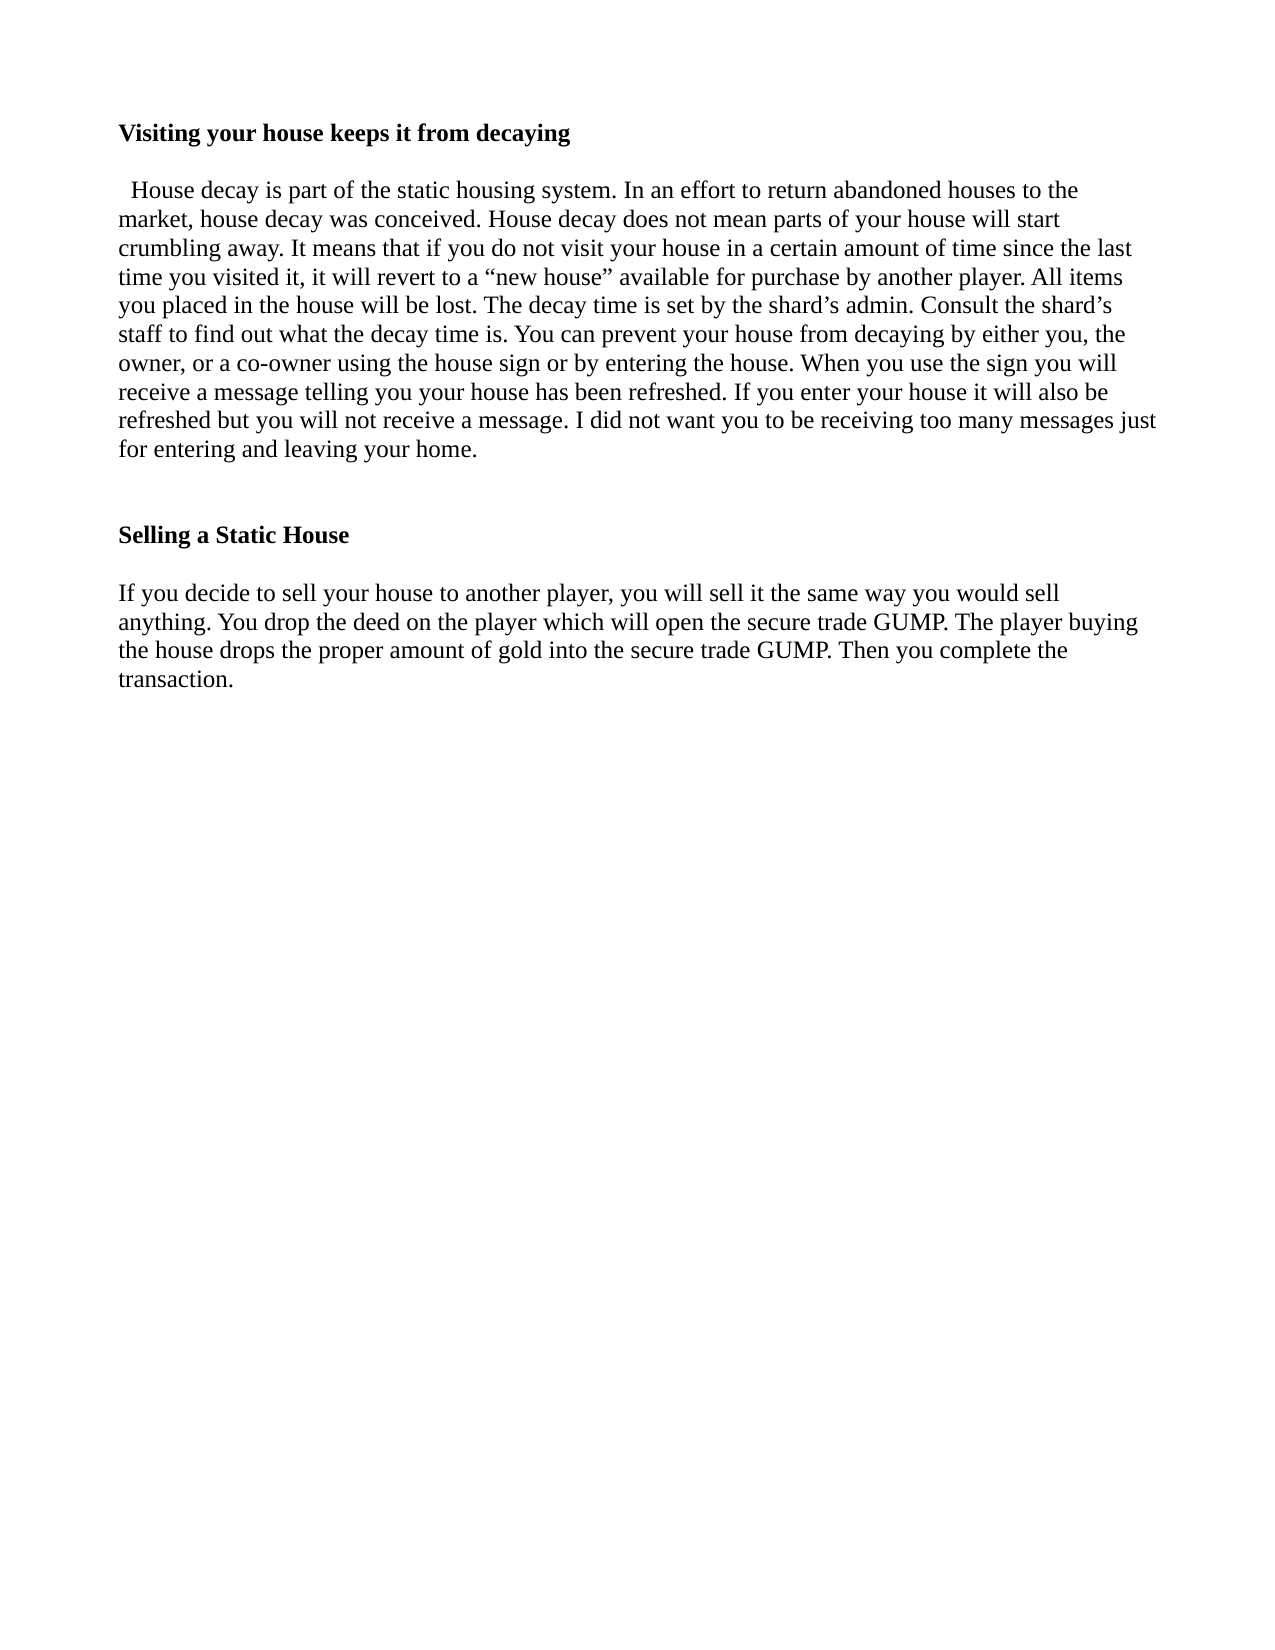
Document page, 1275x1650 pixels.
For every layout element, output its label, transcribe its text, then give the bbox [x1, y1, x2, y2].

text Selling a Static House [118, 521, 1157, 549]
text If you decide to sell your house to another player, you will sell it the same way you would sell anything. You drop the deed on the player which will open the secure trade GUMP. The player buying the house drops the proper amount of gold into the secure trade GUMP. Then you complete the transaction. [118, 578, 1157, 693]
text Visiting your house keeps it from decaying [118, 118, 1157, 147]
text House decay is part of the static housing system. In an effort to return abandoned houses to the market, house decay was conceived. House decay does not mean parts of your house will start crumbling away. It means that if you do not visit your house in a certain amount of time since the last time you visited it, it will revert to a “new house” available for purchase by another player. All items you placed in the house will be lost. The decay time is set by the shard’s admin. Consult the shard’s staff to find out what the decay time is. You can prevent your house from decaying by either you, the owner, or a co-owner using the house sign or by entering the house. When you use the sign you will receive a message telling you your house has been refreshed. If you enter your house it will also be refreshed but you will not receive a message. I did not want you to be receiving too many messages just for entering and leaving your home. [118, 176, 1157, 463]
